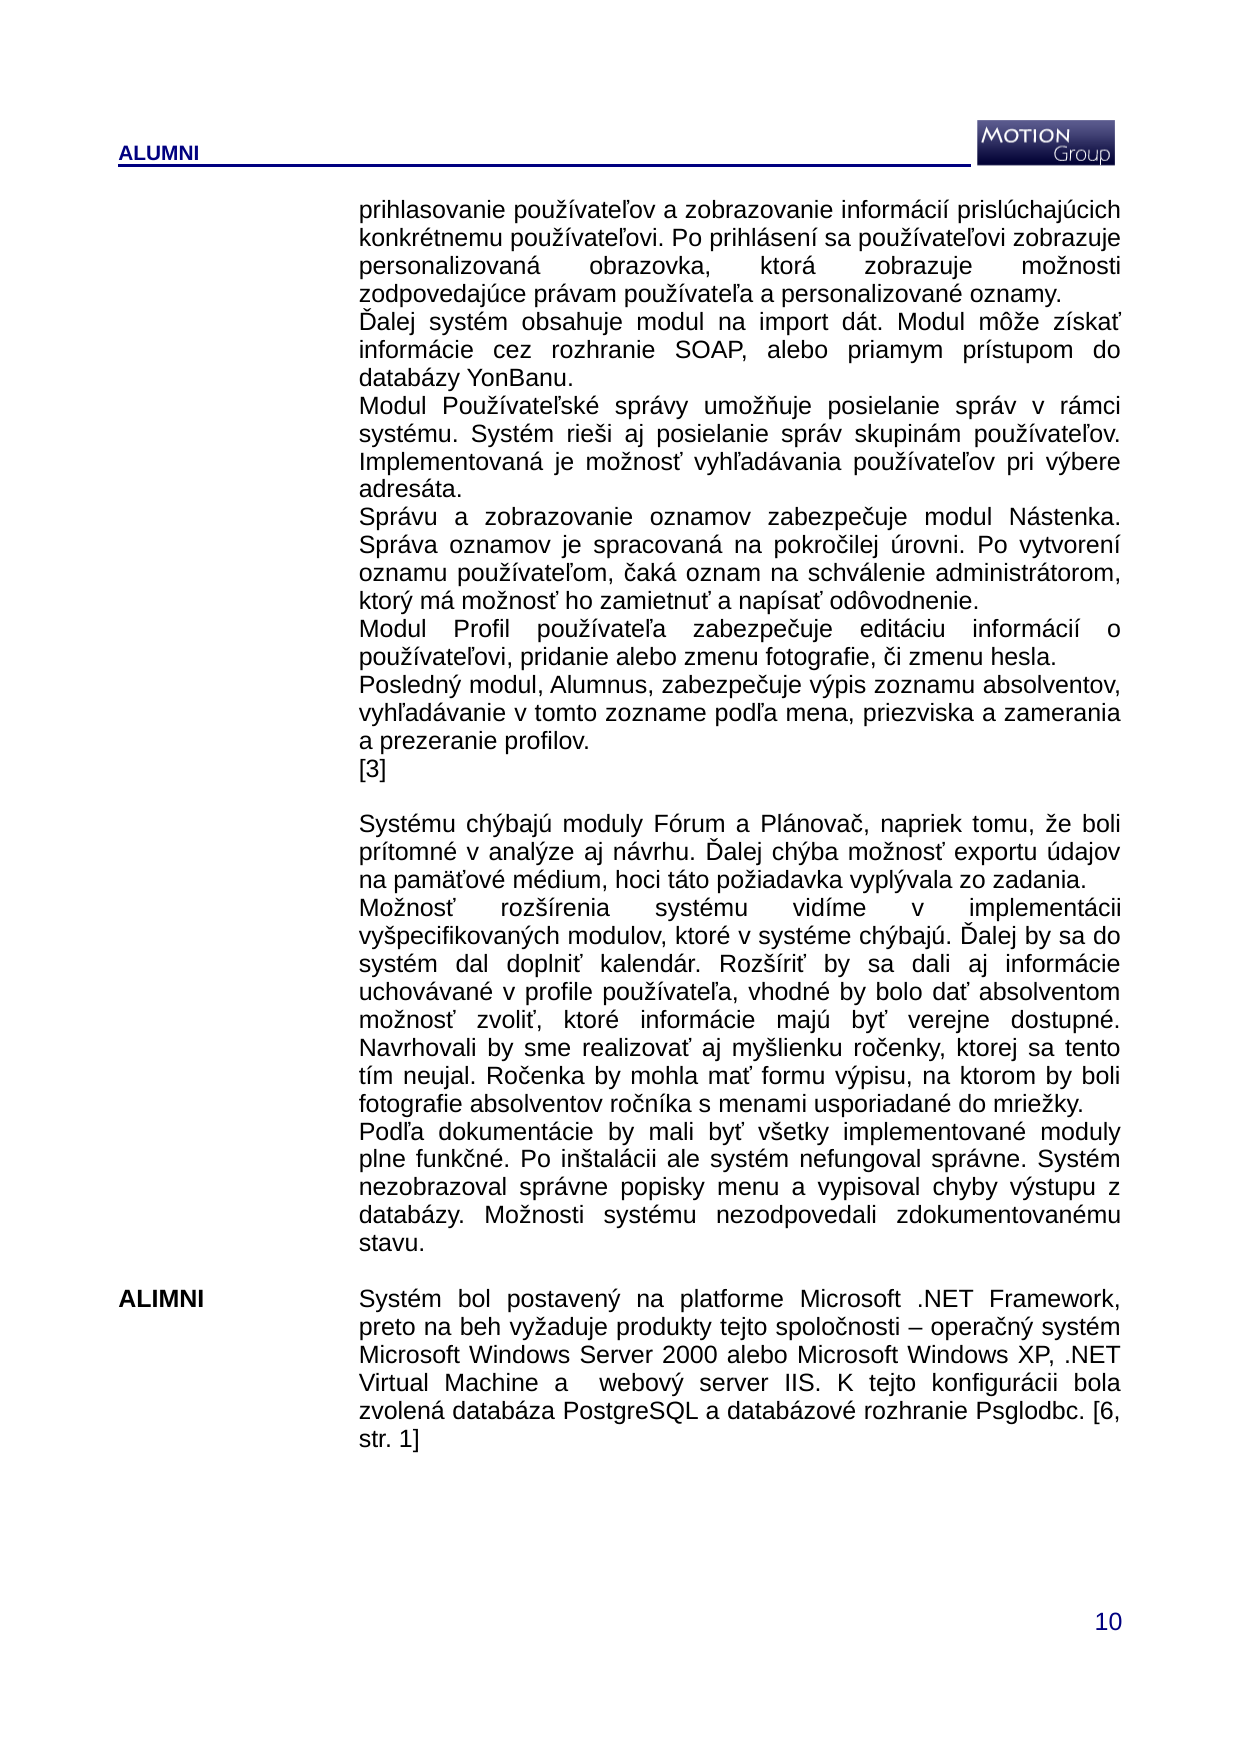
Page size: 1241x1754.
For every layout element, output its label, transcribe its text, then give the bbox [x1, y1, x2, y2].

text Správu a zobrazovanie oznamov zabezpečuje modul Nástenka. Správa oznamov je spracovaná na pokročilej úrovni. Po vytvorení oznamu používateľom, čaká oznam na schválenie administrátorom, ktorý má možnosť ho zamietnuť a napísať odôvodnenie. [358, 503, 1122, 615]
text prihlasovanie používateľov a zobrazovanie informácií prislúchajúcich konkrétnemu používateľovi. Po prihlásení sa používateľovi zobrazuje personalizovaná obrazovka, ktorá zobrazuje možnosti zodpovedajúce právam používateľa a personalizované oznamy. [358, 196, 1122, 308]
text Systému chýbajú moduly Fórum a Plánovač, napriek tomu, že boli prítomné v analýze aj návrhu. Ďalej chýba možnosť exportu údajov na pamäťové médium, hoci táto požiadavka vyplývala zo zadania. [358, 810, 1122, 894]
text Podľa dokumentácie by mali byť všetky implementované moduly plne funkčné. Po inštalácii ale systém nefungoval správne. Systém nezobrazoval správne popisky menu a vypisoval chyby výstupu z databázy. Možnosti systému nezodpovedali zdokumentovanému stavu. [358, 1117, 1122, 1257]
text Systém bol postavený na platforme Microsoft .NET Framework, preto na beh vyžaduje produkty tejto spoločnosti – operačný systém Microsoft Windows Server 2000 alebo Microsoft Windows XP, .NET Virtual Machine a webový server IIS. K tejto konfigurácii bola zvolená databáza PostgreSQL a databázové rozhranie Psglodbc. [6, str. 1] [358, 1285, 1122, 1452]
picture [971, 112, 1122, 172]
text Možnosť rozšírenia systému vidíme v implementácii vyšpecifikovaných modulov, ktoré v systéme chýbajú. Ďalej by sa do systém dal doplniť kalendár. Rozšíriť by sa dali aj informácie uchovávané v profile používateľa, vhodné by bolo dať absolventom možnosť zvoliť, ktoré informácie majú byť verejne dostupné. Navrhovali by sme realizovať aj myšlienku ročenky, ktorej sa tento tím neujal. Ročenka by mohla mať formu výpisu, na ktorom by boli fotografie absolventov ročníka s menami usporiadané do mriežky. [358, 894, 1122, 1117]
text Ďalej systém obsahuje modul na import dát. Modul môže získať informácie cez rozhranie SOAP, alebo priamym prístupom do databázy YonBanu. [358, 308, 1122, 392]
text Modul Používateľské správy umožňuje posielanie správ v rámci systému. Systém rieši aj posielanie správ skupinám používateľov. Implementovaná je možnosť vyhľadávania používateľov pri výbere adresáta. [358, 392, 1122, 503]
text [3] [358, 754, 1122, 782]
text Posledný modul, Alumnus, zabezpečuje výpis zoznamu absolventov, vyhľadávanie v tomto zozname podľa mena, priezviska a zamerania a prezeranie profilov. [358, 671, 1122, 754]
text Modul Profil používateľa zabezpečuje editáciu informácií o používateľovi, pridanie alebo zmenu fotografie, či zmenu hesla. [358, 615, 1122, 671]
subtitle ALIMNI [118, 1285, 358, 1313]
